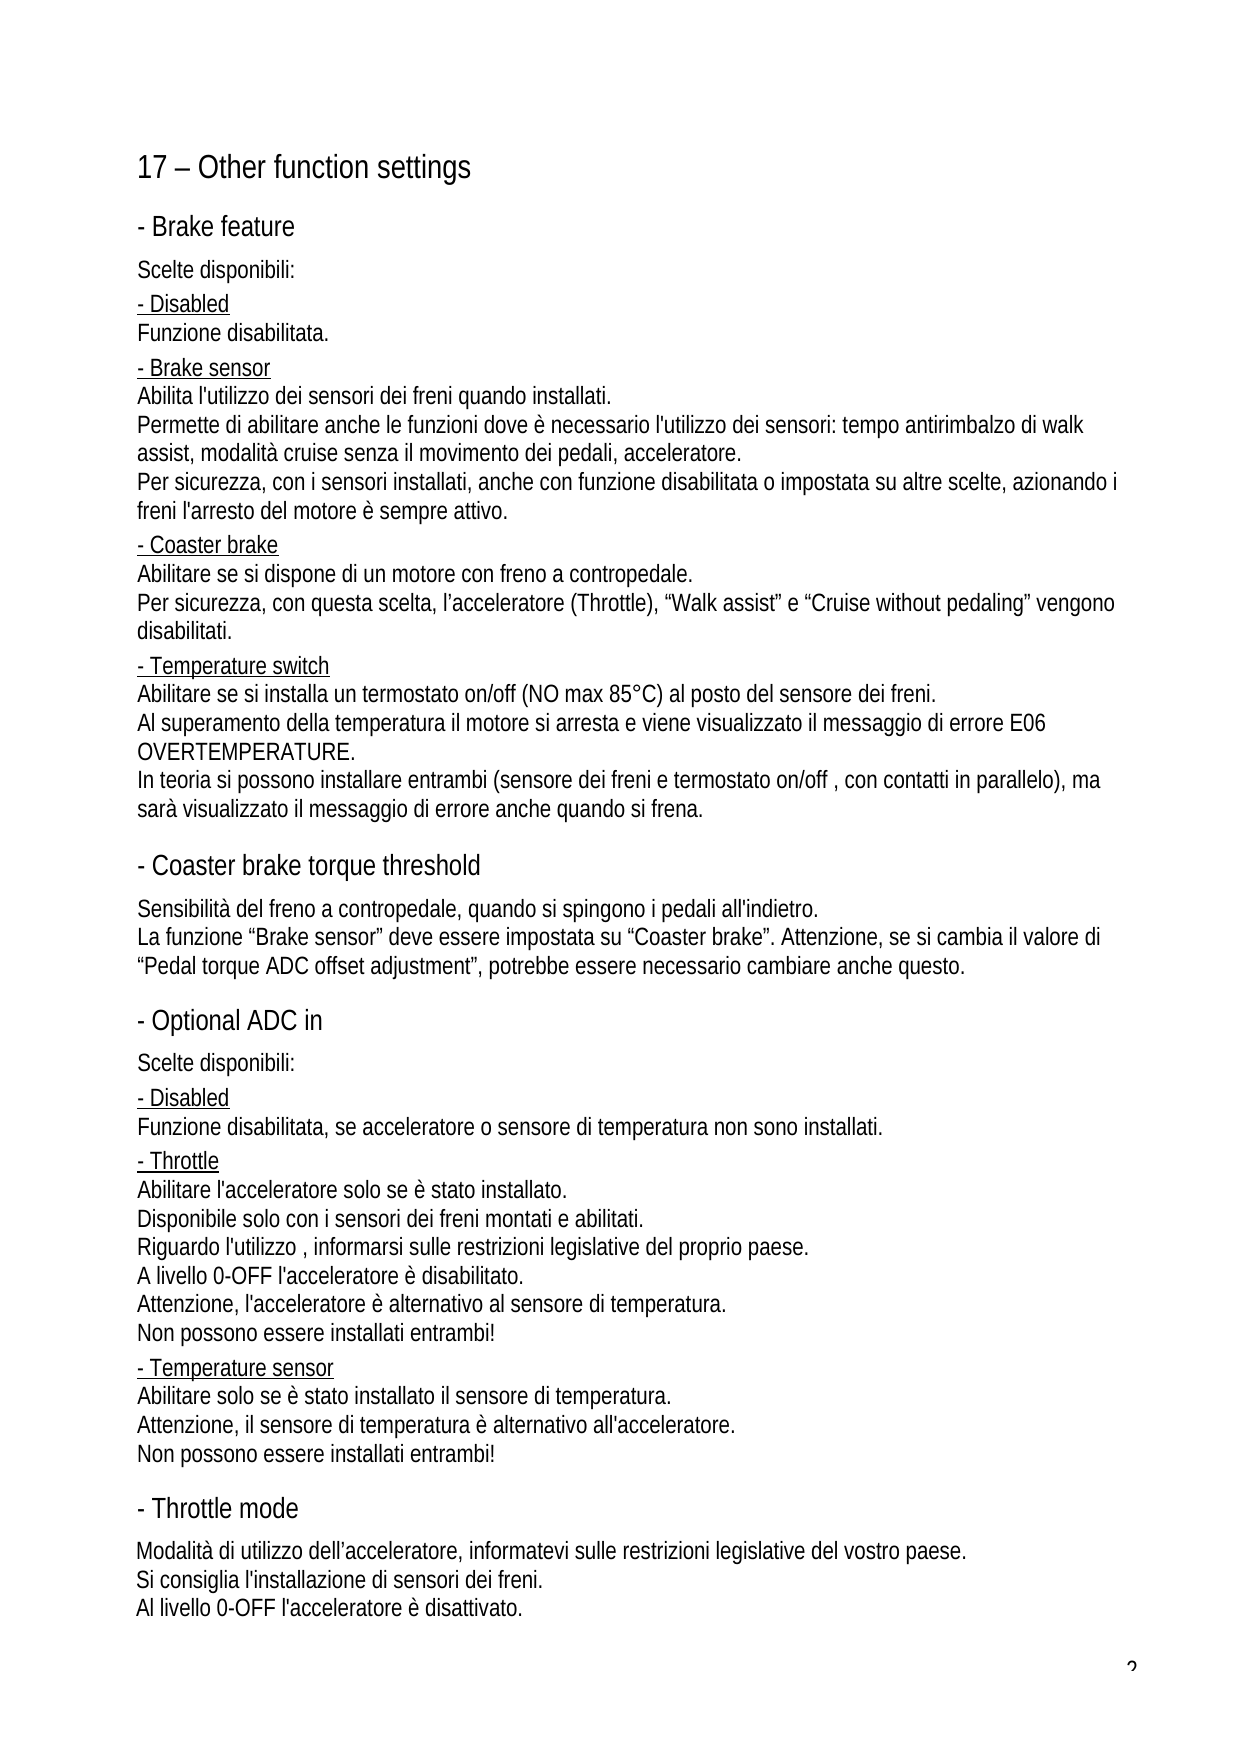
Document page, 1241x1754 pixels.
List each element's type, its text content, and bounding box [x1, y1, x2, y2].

text Abilitare se si installa un termostato on/off (NO max 85°C) al posto del sensore dei freni. [137, 679, 1122, 708]
text Disponibile solo con i sensori dei freni montati e abilitati. [137, 1203, 1122, 1232]
text Al livello 0-OFF l'acceleratore è disattivato. [136, 1593, 1122, 1622]
text Funzione disabilitata, se acceleratore o sensore di temperatura non sono installati. [137, 1112, 1122, 1140]
text - Temperature sensor [137, 1353, 1122, 1381]
text Riguardo l'utilizzo , informarsi sulle restrizioni legislative del proprio paese. [137, 1232, 1122, 1261]
text Scelte disponibili: [137, 255, 1122, 283]
text Abilitare se si dispone di un motore con freno a contropedale. [137, 559, 1122, 588]
text Abilitare solo se è stato installato il sensore di temperatura. [137, 1381, 1122, 1410]
text Non possono essere installati entrambi! [137, 1318, 1122, 1347]
text - Throttle mode [137, 1491, 1122, 1524]
text Si consiglia l'installazione di sensori dei freni. [136, 1565, 1122, 1593]
text - Temperature switch [137, 651, 1122, 679]
text - Brake feature [137, 209, 1122, 243]
text La funzione “Brake sensor” deve essere impostata su “Coaster brake”. Attenzione, se si cambia il valore di “Pedal torque ADC offset adjustment”, potrebbe essere necessario cambiare anche questo. [137, 922, 1122, 979]
text Modalità di utilizzo dell’acceleratore, informatevi sulle restrizioni legislative del vostro paese. [136, 1536, 1122, 1565]
text Per sicurezza, con questa scelta, l’acceleratore (Throttle), “Walk assist” e “Cruise without pedaling” vengono disabilitati. [137, 588, 1122, 645]
text - Disabled [137, 289, 1122, 318]
text Abilitare l'acceleratore solo se è stato installato. [137, 1175, 1122, 1203]
text Sensibilità del freno a contropedale, quando si spingono i pedali all'indietro. [137, 894, 1122, 922]
text - Coaster brake [137, 530, 1122, 559]
text A livello 0-OFF l'acceleratore è disabilitato. [137, 1261, 1122, 1289]
text - Coaster brake torque threshold [137, 848, 1122, 881]
text - Throttle [137, 1146, 1122, 1175]
text Funzione disabilitata. [137, 318, 1122, 347]
text Scelte disponibili: [137, 1048, 1122, 1077]
text In teoria si possono installare entrambi (sensore dei freni e termostato on/off , con contatti in parallelo), ma sarà visualizzato il messaggio di errore anche quando si frena. [137, 765, 1122, 823]
text Attenzione, l'acceleratore è alternativo al sensore di temperatura. [137, 1289, 1122, 1318]
text - Disabled [137, 1083, 1122, 1112]
text Permette di abilitare anche le funzioni dove è necessario l'utilizzo dei sensori: tempo antirimbalzo di walk assist, modalità cruise senza il movimento dei pedali, acceleratore. [137, 410, 1122, 467]
text Non possono essere installati entrambi! [137, 1439, 1122, 1467]
text Abilita l'utilizzo dei sensori dei freni quando installati. [137, 381, 1122, 410]
text - Optional ADC in [137, 1003, 1122, 1037]
text Al superamento della temperatura il motore si arresta e viene visualizzato il messaggio di errore E06 OVERTEMPERATURE. [137, 708, 1122, 765]
text Attenzione, il sensore di temperatura è alternativo all'acceleratore. [137, 1410, 1122, 1439]
text 17 – Other function settings [137, 148, 1122, 186]
text - Brake sensor [137, 352, 1122, 381]
text Per sicurezza, con i sensori installati, anche con funzione disabilitata o impostata su altre scelte, azionando i freni l'arresto del motore è sempre attivo. [137, 467, 1122, 524]
